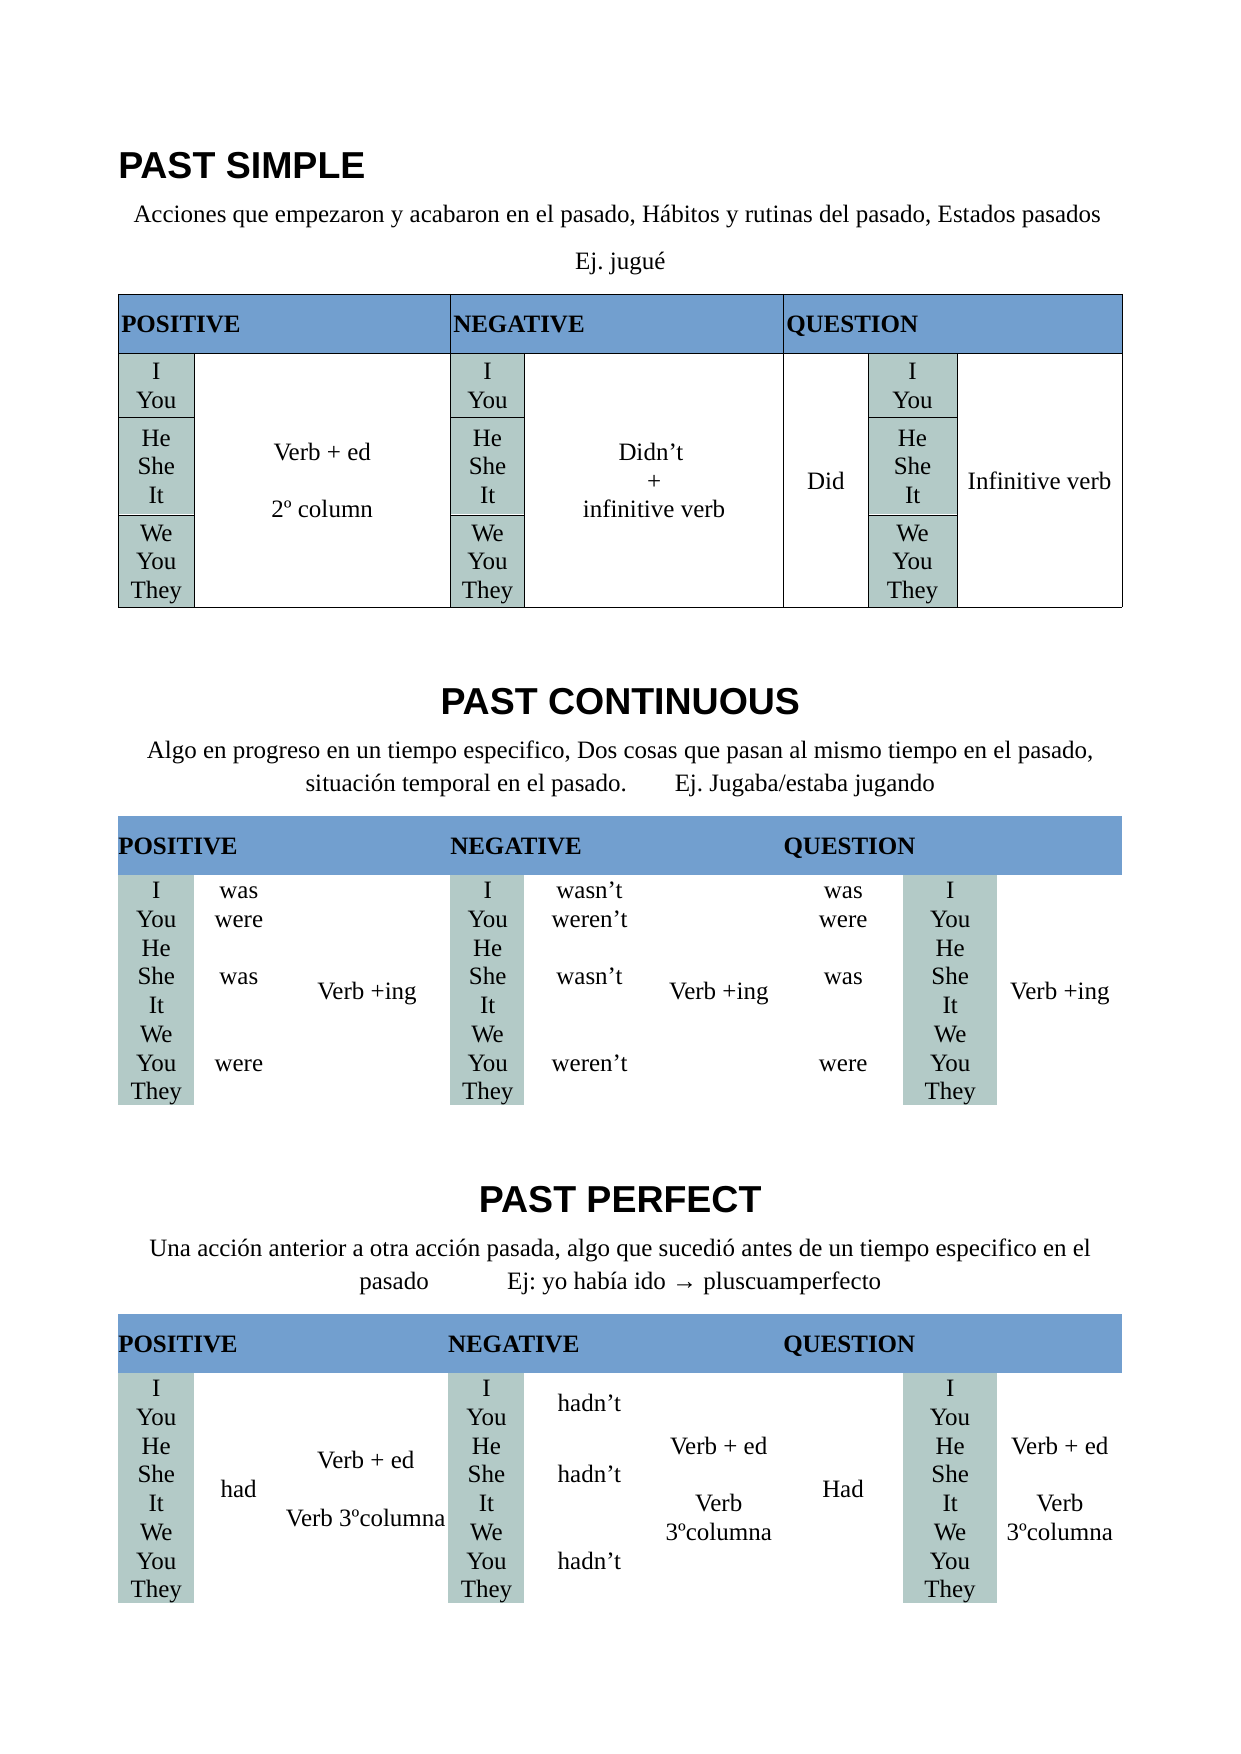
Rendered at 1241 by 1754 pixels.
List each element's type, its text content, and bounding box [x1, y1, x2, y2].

table_cell I You [450, 875, 524, 933]
table_cell Didn’t + infinitive verb [525, 354, 783, 607]
table_cell was [783, 933, 903, 1019]
table_cell hadn’t [525, 1517, 654, 1603]
table_cell He She It [903, 933, 997, 1019]
table_cell He She It [118, 933, 194, 1019]
table_cell were [194, 904, 283, 933]
table_cell I You [118, 875, 194, 933]
table_header NEGATIVE [451, 295, 783, 353]
table_cell We You They [451, 516, 524, 607]
table_cell Verb +ing [997, 875, 1122, 1105]
table_header NEGATIVE [448, 1314, 783, 1373]
table_cell We You They [118, 1019, 194, 1105]
table_cell We You They [869, 516, 957, 607]
table_cell weren’t [525, 904, 654, 933]
table_cell Verb +ing [283, 875, 450, 1105]
table_cell was [194, 875, 283, 904]
table_cell He She It [869, 418, 957, 514]
subtitle PAST CONTINUOUS [118, 679, 1122, 723]
text Algo en progreso en un tiempo especifico, Dos cosas que pasan al mismo tiempo en el pasado, situación temporal en el pasado. Ej. Jugaba/estaba jugando [118, 735, 1122, 797]
table_header QUESTION [783, 816, 1122, 875]
table_cell We You They [118, 1517, 194, 1603]
table_cell We You They [448, 1517, 524, 1603]
table_cell hadn’t [525, 1431, 654, 1517]
subtitle PAST SIMPLE [118, 143, 1122, 186]
text Ej. jugué [118, 246, 1122, 275]
table_cell Verb +ing [654, 875, 783, 1105]
table_cell We You They [119, 516, 194, 607]
table_cell I You [869, 354, 957, 417]
table_cell was [783, 875, 903, 904]
table_header POSITIVE [118, 1314, 448, 1373]
table_cell were [783, 1019, 903, 1105]
table_cell Verb + ed Verb 3ºcolumna [654, 1373, 783, 1603]
table_header NEGATIVE [450, 816, 783, 875]
table_cell He She It [448, 1431, 524, 1517]
table_cell was [194, 933, 283, 1019]
table_cell He She It [903, 1431, 997, 1517]
table_header QUESTION [784, 295, 1122, 353]
table_cell wasn’t [525, 875, 654, 904]
table_cell We You They [903, 1517, 997, 1603]
table_cell Infinitive verb [958, 354, 1122, 607]
table_cell He She It [119, 418, 194, 514]
table_cell hadn’t [525, 1373, 654, 1431]
table_cell He She It [118, 1431, 194, 1517]
table_cell He She It [451, 418, 524, 514]
table_header POSITIVE [118, 816, 450, 875]
table_cell Had [783, 1373, 903, 1603]
text Una acción anterior a otra acción pasada, algo que sucedió antes de un tiempo especifico en el pasado Ej: yo había ido → pluscuamperfecto [118, 1233, 1122, 1295]
table_header POSITIVE [119, 295, 450, 353]
table_cell were [194, 1019, 283, 1105]
table_cell I You [903, 875, 997, 933]
table_cell I You [119, 354, 194, 417]
table_cell I You [118, 1373, 194, 1431]
table_cell had [194, 1373, 283, 1603]
table_cell I You [448, 1373, 524, 1431]
table_cell Verb + ed Verb 3ºcolumna [283, 1373, 448, 1603]
table_cell Verb + ed Verb 3ºcolumna [997, 1373, 1122, 1603]
table_cell were [783, 904, 903, 933]
table_cell Verb + ed 2º column [195, 354, 450, 607]
table_cell I You [903, 1373, 997, 1431]
table_cell We You They [903, 1019, 997, 1105]
text Acciones que empezaron y acabaron en el pasado, Hábitos y rutinas del pasado, Estados pasados [118, 199, 1122, 227]
table_cell Did [784, 354, 868, 607]
table_header QUESTION [783, 1314, 1122, 1373]
table_cell wasn’t [525, 933, 654, 1019]
table_cell He She It [450, 933, 524, 1019]
table_cell weren’t [525, 1019, 654, 1105]
subtitle PAST PERFECT [118, 1178, 1122, 1221]
table_cell I You [451, 354, 524, 417]
table_cell We You They [450, 1019, 524, 1105]
